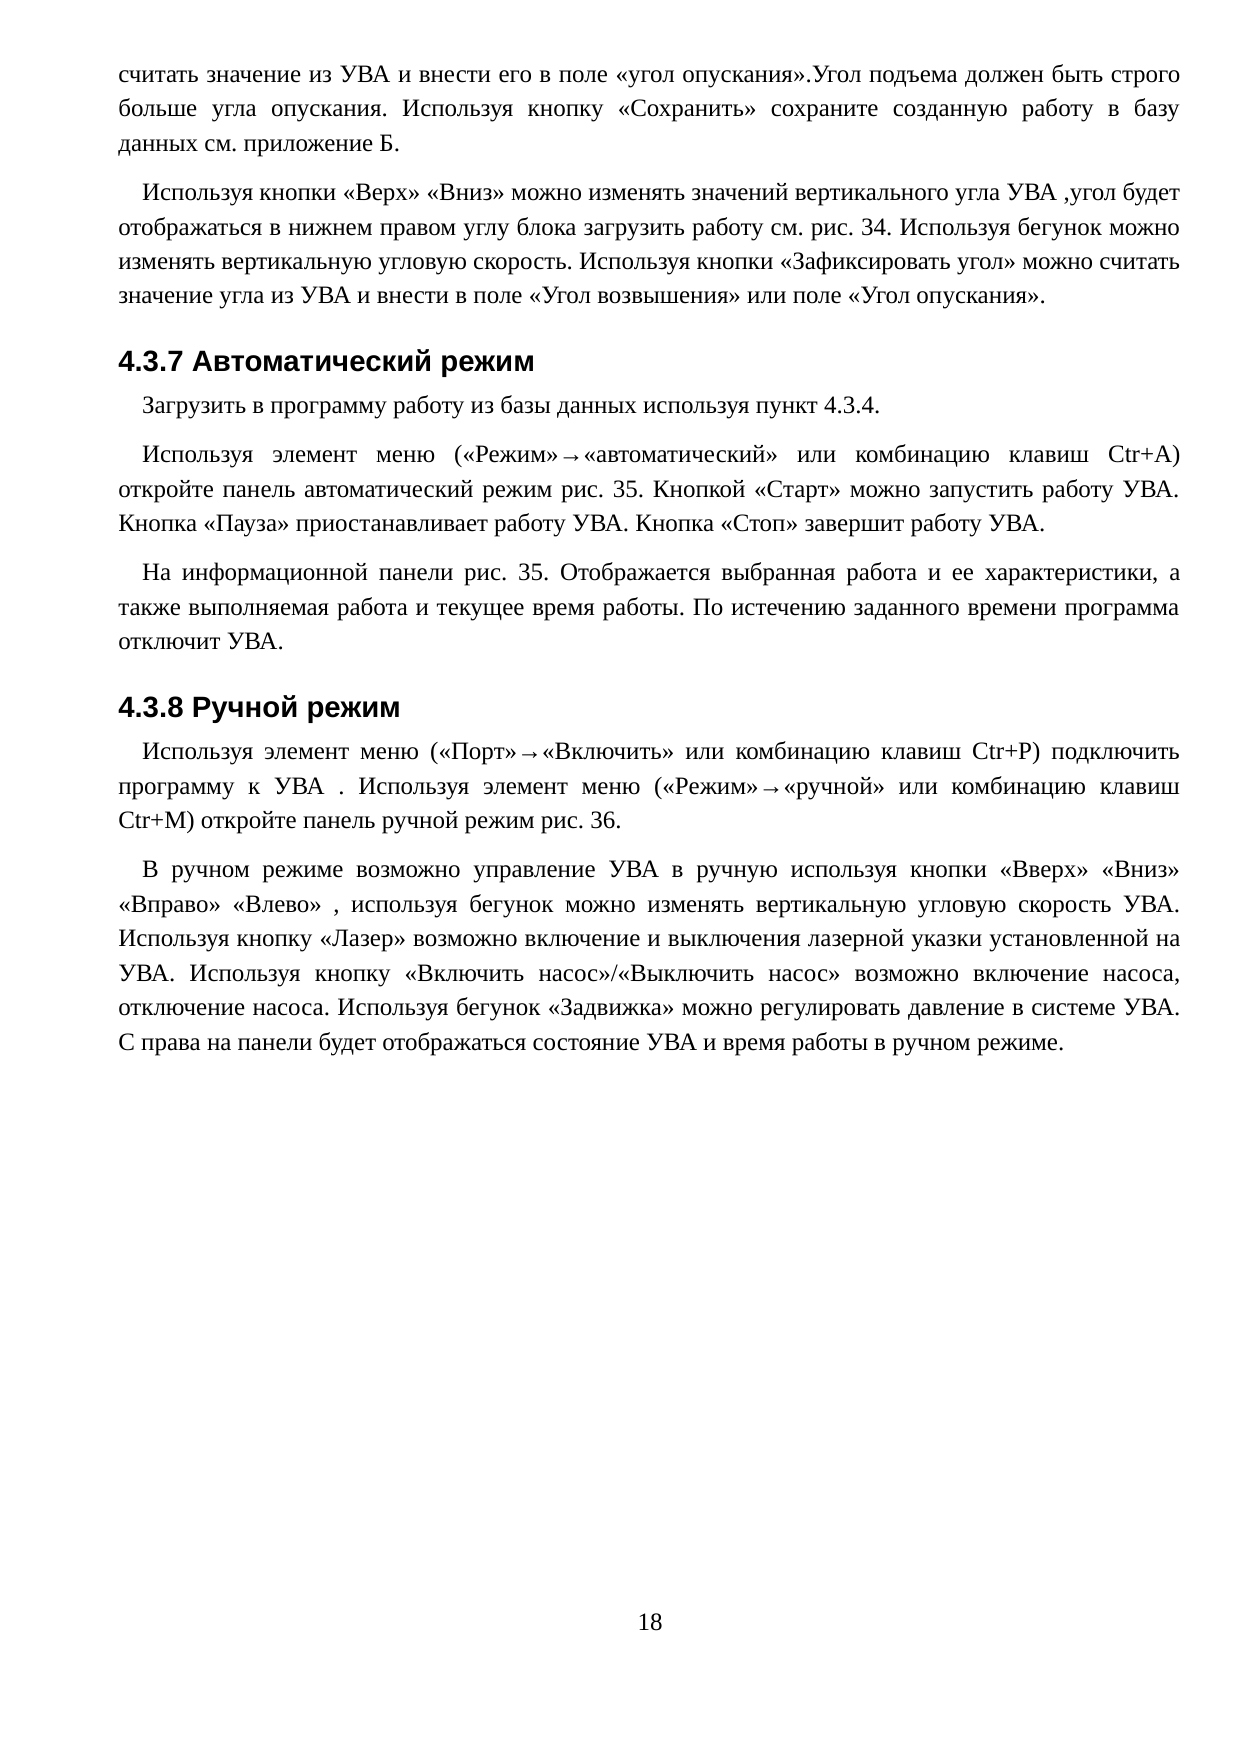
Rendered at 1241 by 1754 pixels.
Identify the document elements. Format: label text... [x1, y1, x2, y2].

text считать значение из УВА и внести его в поле «угол опускания».Угол подъема должен быть строго больше угла опускания. Используя кнопку «Сохранить» сохраните созданную работу в базу данных см. приложение Б. [118, 59, 1181, 157]
text В ручном режиме возможно управление УВА в ручную используя кнопки «Вверх» «Вниз» «Вправо» «Влево» , используя бегунок можно изменять вертикальную угловую скорость УВА. Используя кнопку «Лазер» возможно включение и выключения лазерной указки установленной на УВА. Используя кнопку «Включить насос»/«Выключить насос» возможно включение насоса, отключение насоса. Используя бегунок «Задвижка» можно регулировать давление в системе УВА. С права на панели будет отображаться состояние УВА и время работы в ручном режиме. [118, 854, 1181, 1056]
text Используя элемент меню («Режим»→«автоматический» или комбинацию клавиш Ctr+A) откройте панель автоматический режим рис. 35. Кнопкой «Старт» можно запустить работу УВА. Кнопка «Пауза» приостанавливает работу УВА. Кнопка «Стоп» завершит работу УВА. [118, 439, 1181, 537]
subtitle 4.3.8 Ручной режим [118, 690, 1181, 724]
text На информационной панели рис. 35. Отображается выбранная работа и ее характеристики, а также выполняемая работа и текущее время работы. По истечению заданного времени программа отключит УВА. [118, 557, 1181, 655]
text Используя элемент меню («Порт»→«Включить» или комбинацию клавиш Ctr+P) подключить программу к УВА . Используя элемент меню («Режим»→«ручной» или комбинацию клавиш Ctr+M) откройте панель ручной режим рис. 36. [118, 736, 1181, 834]
text Загрузить в программу работу из базы данных используя пункт 4.3.4. [118, 390, 1181, 419]
text Используя кнопки «Верх» «Вниз» можно изменять значений вертикального угла УВА ,угол будет отображаться в нижнем правом углу блока загрузить работу см. рис. 34. Используя бегунок можно изменять вертикальную угловую скорость. Используя кнопки «Зафиксировать угол» можно считать значение угла из УВА и внести в поле «Угол возвышения» или поле «Угол опускания». [118, 177, 1181, 309]
subtitle 4.3.7 Автоматический режим [118, 344, 1181, 378]
